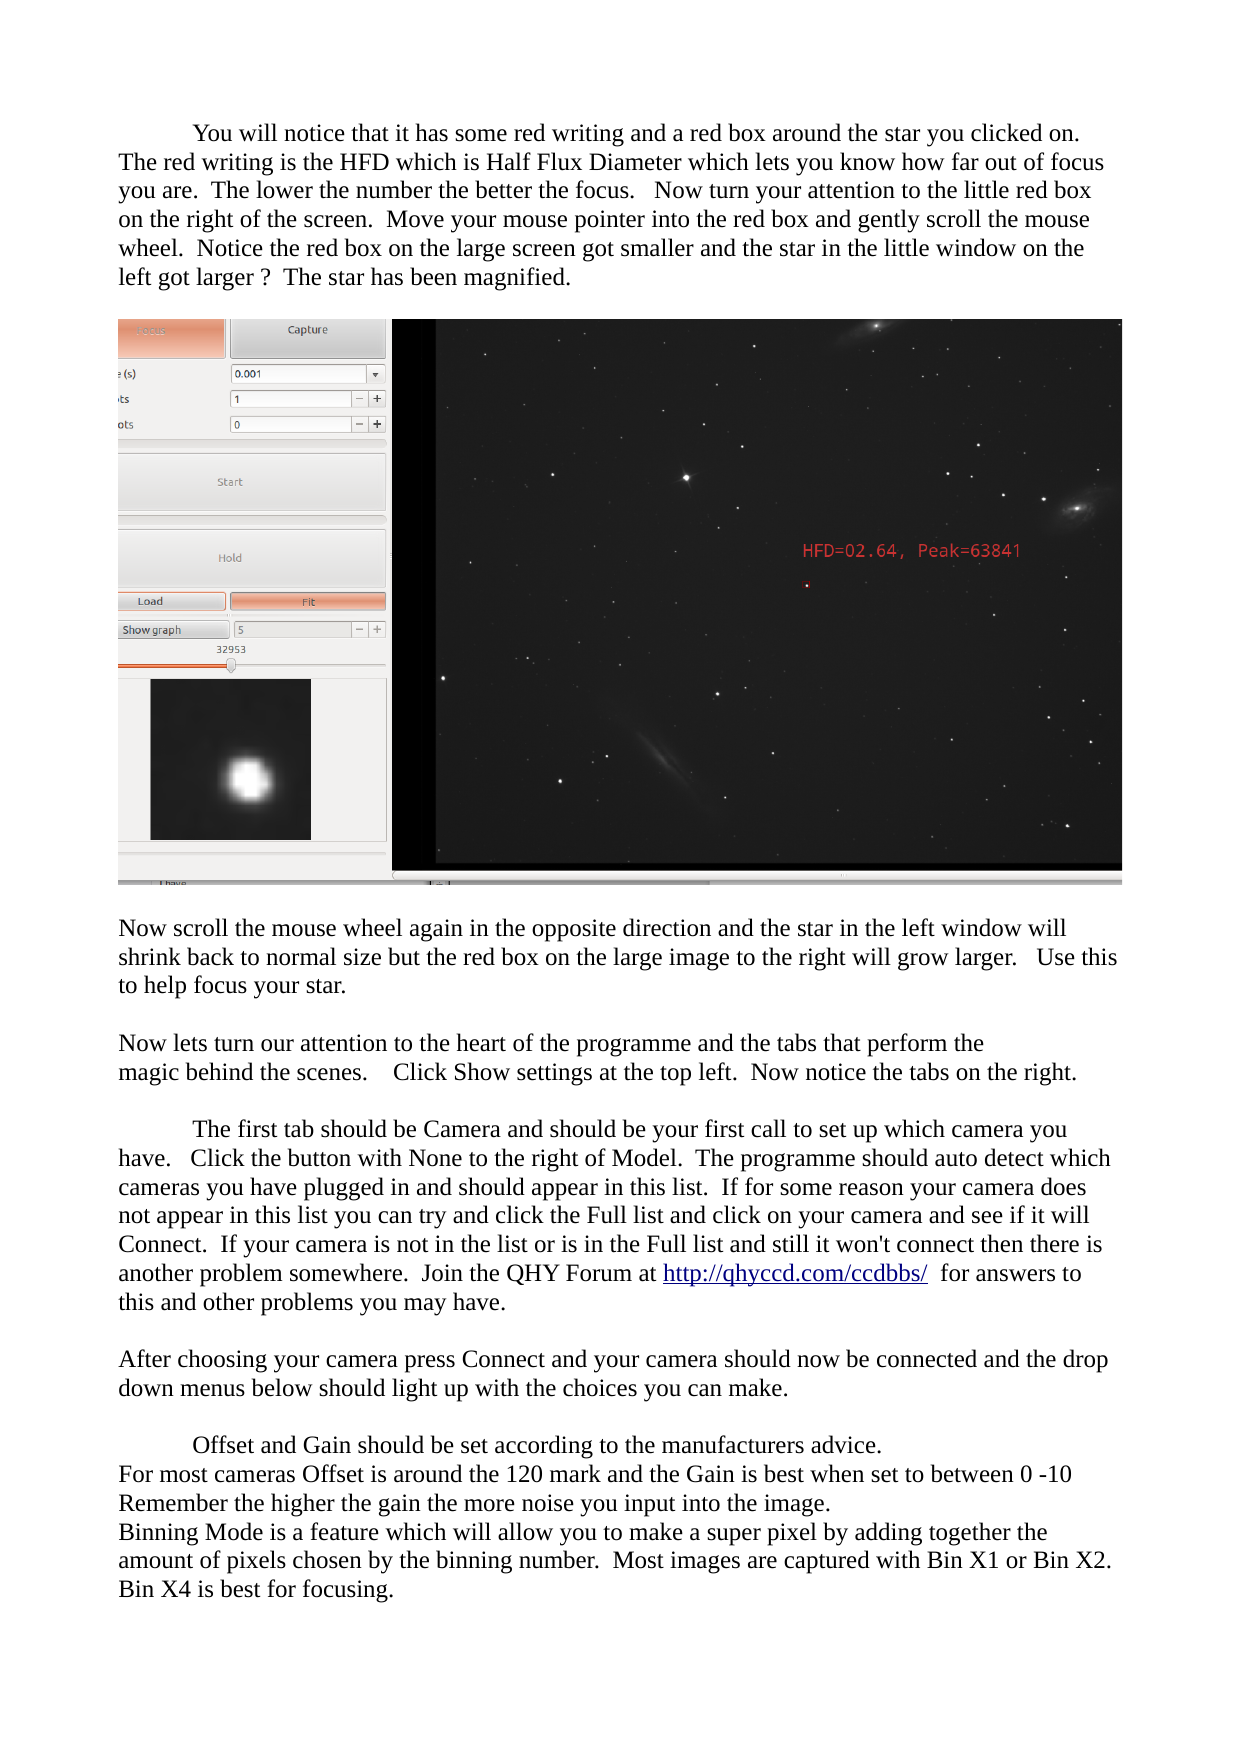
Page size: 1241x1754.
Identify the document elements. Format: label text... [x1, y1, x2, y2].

text magic behind the scenes. Click Show settings at the top left. Now notice the tabs on the right. [118, 1057, 1122, 1086]
text After choosing your camera press Connect and your camera should now be connected and the drop down menus below should light up with the choices you can make. [118, 1344, 1122, 1402]
text Now scroll the mouse wheel again in the opposite direction and the star in the left window will shrink back to normal size but the red box on the large image to the right will grow larger. Use this [118, 913, 1122, 971]
text Offset and Gain should be set according to the manufacturers advice. [118, 1431, 1122, 1459]
text Remember the higher the gain the more noise you input into the image. [118, 1488, 1122, 1517]
text to help focus your star. [118, 971, 1122, 999]
text You will notice that it has some red writing and a red box around the star you clicked on. [118, 118, 1122, 147]
text The red writing is the HFD which is Half Flux Diameter which lets you know how far out of focus you are. The lower the number the better the focus. Now turn your attention to the little red box on the right of the screen. Move your mouse pointer into the red box and gently scroll the mouse wheel. Notice the red box on the large screen got smaller and the star in the little window on the left got larger ? The star has been magnified. [118, 147, 1122, 291]
text For most cameras Offset is around the 120 mark and the Gain is best when set to between 0 -10 [118, 1459, 1122, 1488]
picture [118, 319, 1123, 885]
text The first tab should be Camera and should be your first call to set up which camera you have. Click the button with None to the right of Model. The programme should auto detect which cameras you have plugged in and should appear in this list. If for some reason your camera does not appear in this list you can try and click the Full list and click on your camera and see if it will Connect. If your camera is not in the list or is in the Full list and still it won't connect then there is another problem somewhere. Join the QHY Forum at http://qhyccd.com/ccdbbs/ for answers to this and other problems you may have. [118, 1114, 1122, 1316]
text Binning Mode is a feature which will allow you to make a super pixel by adding together the amount of pixels chosen by the binning number. Most images are captured with Bin X1 or Bin X2. [118, 1517, 1122, 1574]
text Bin X4 is best for focusing. [118, 1574, 1122, 1603]
text Now lets turn our attention to the heart of the programme and the tabs that perform the [118, 1028, 1122, 1057]
